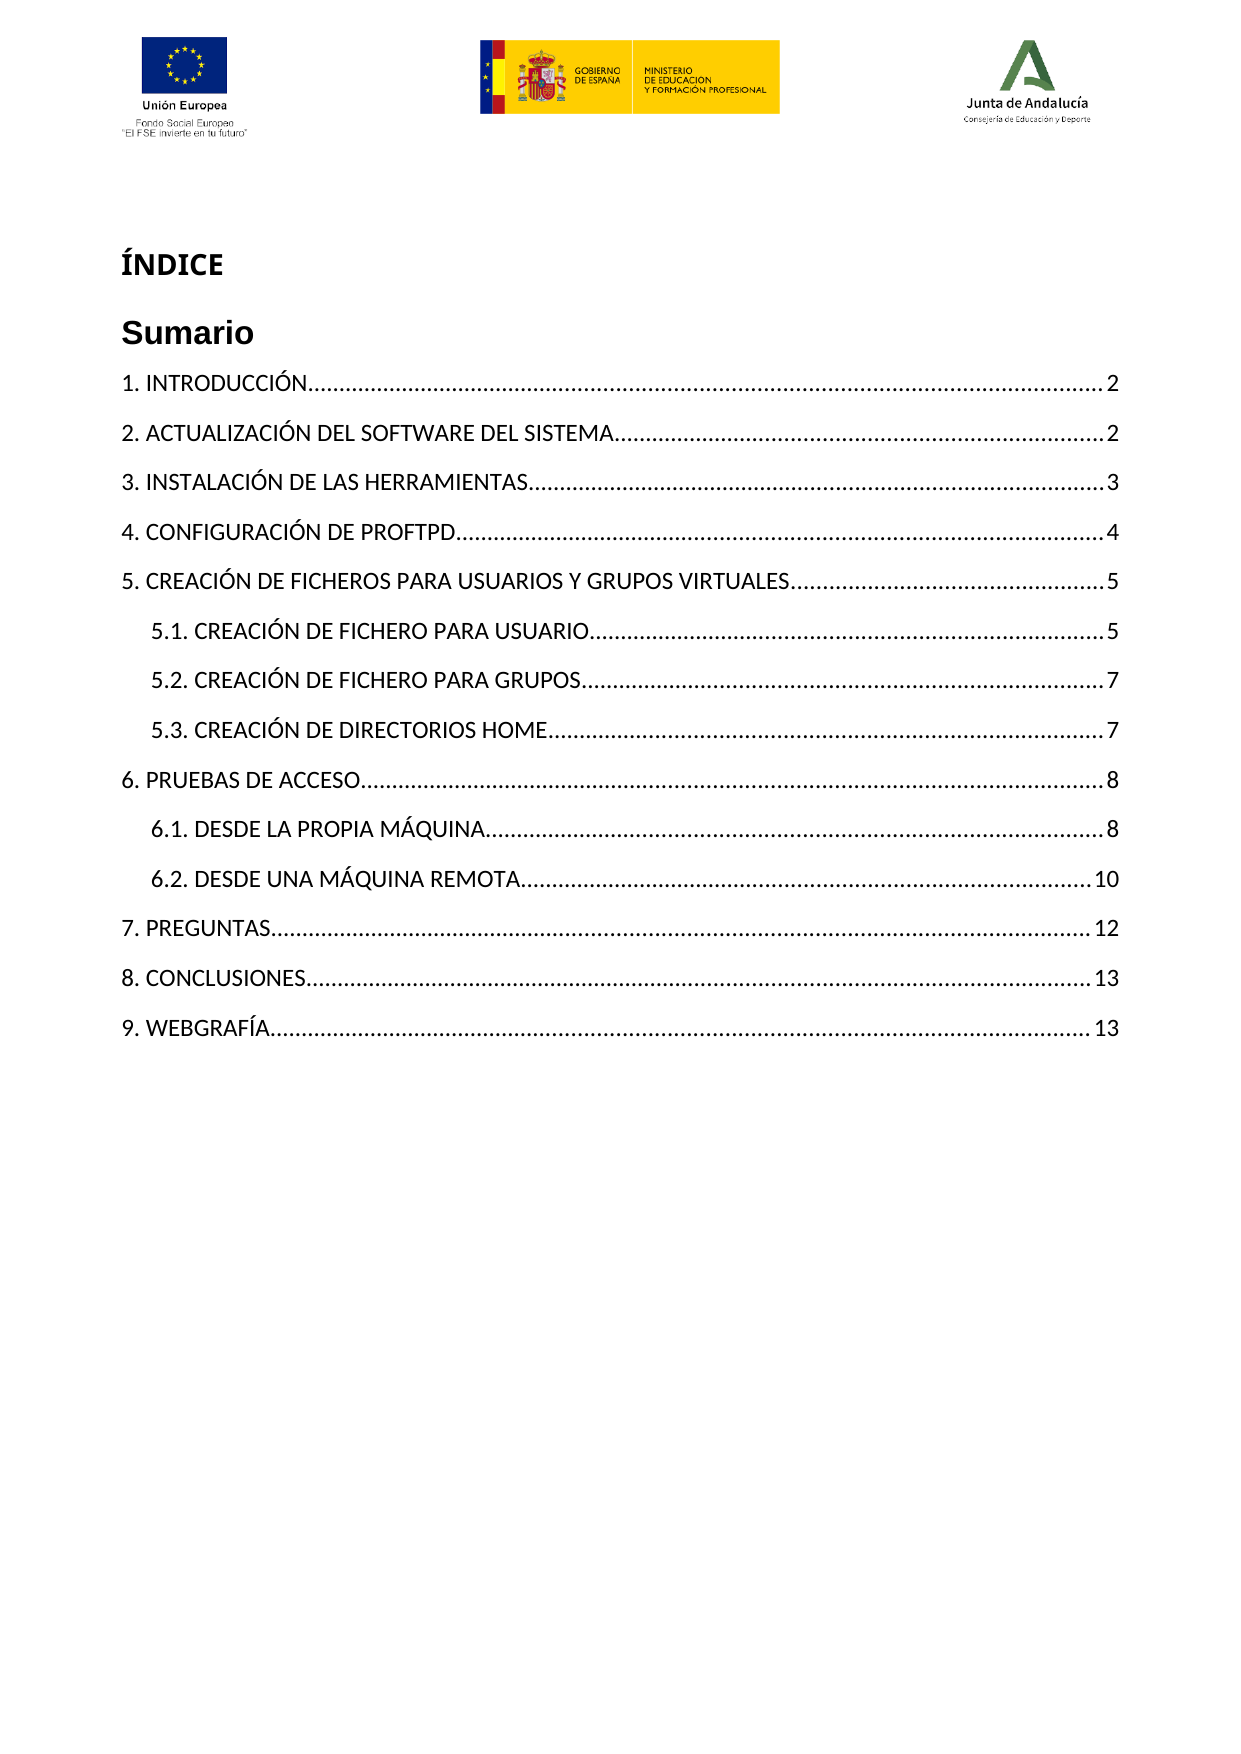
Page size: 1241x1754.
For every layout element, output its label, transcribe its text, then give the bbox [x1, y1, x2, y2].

text 7. PREGUNTAS 12 [121, 913, 1119, 943]
text 6. PRUEBAS DE ACCESO 8 [121, 764, 1119, 794]
picture [120, 32, 249, 142]
text 5.1. CREACIÓN DE FICHERO PARA USUARIO 5 [151, 615, 1119, 646]
text 5.2. CREACIÓN DE FICHERO PARA GRUPOS 7 [151, 665, 1119, 695]
text ÍNDICE [121, 244, 1119, 284]
subtitle Sumario [121, 313, 1119, 352]
text 8. CONCLUSIONES 13 [121, 962, 1119, 993]
text 3. INSTALACIÓN DE LAS HERRAMIENTAS 3 [121, 466, 1119, 497]
text 1. INTRODUCCIÓN 2 [121, 367, 1119, 398]
text 6.1. DESDE LA PROPIA MÁQUINA 8 [151, 813, 1119, 844]
text 2. ACTUALIZACIÓN DEL SOFTWARE DEL SISTEMA 2 [121, 417, 1119, 447]
text 9. WEBGRAFÍA 13 [121, 1012, 1119, 1042]
text 5.3. CREACIÓN DE DIRECTORIOS HOME 7 [151, 714, 1119, 745]
text 6.2. DESDE UNA MÁQUINA REMOTA 10 [151, 863, 1119, 893]
picture [937, 33, 1118, 140]
picture [478, 39, 780, 115]
text 4. CONFIGURACIÓN DE PROFTPD 4 [121, 516, 1119, 546]
text 5. CREACIÓN DE FICHEROS PARA USUARIOS Y GRUPOS VIRTUALES 5 [121, 566, 1119, 596]
